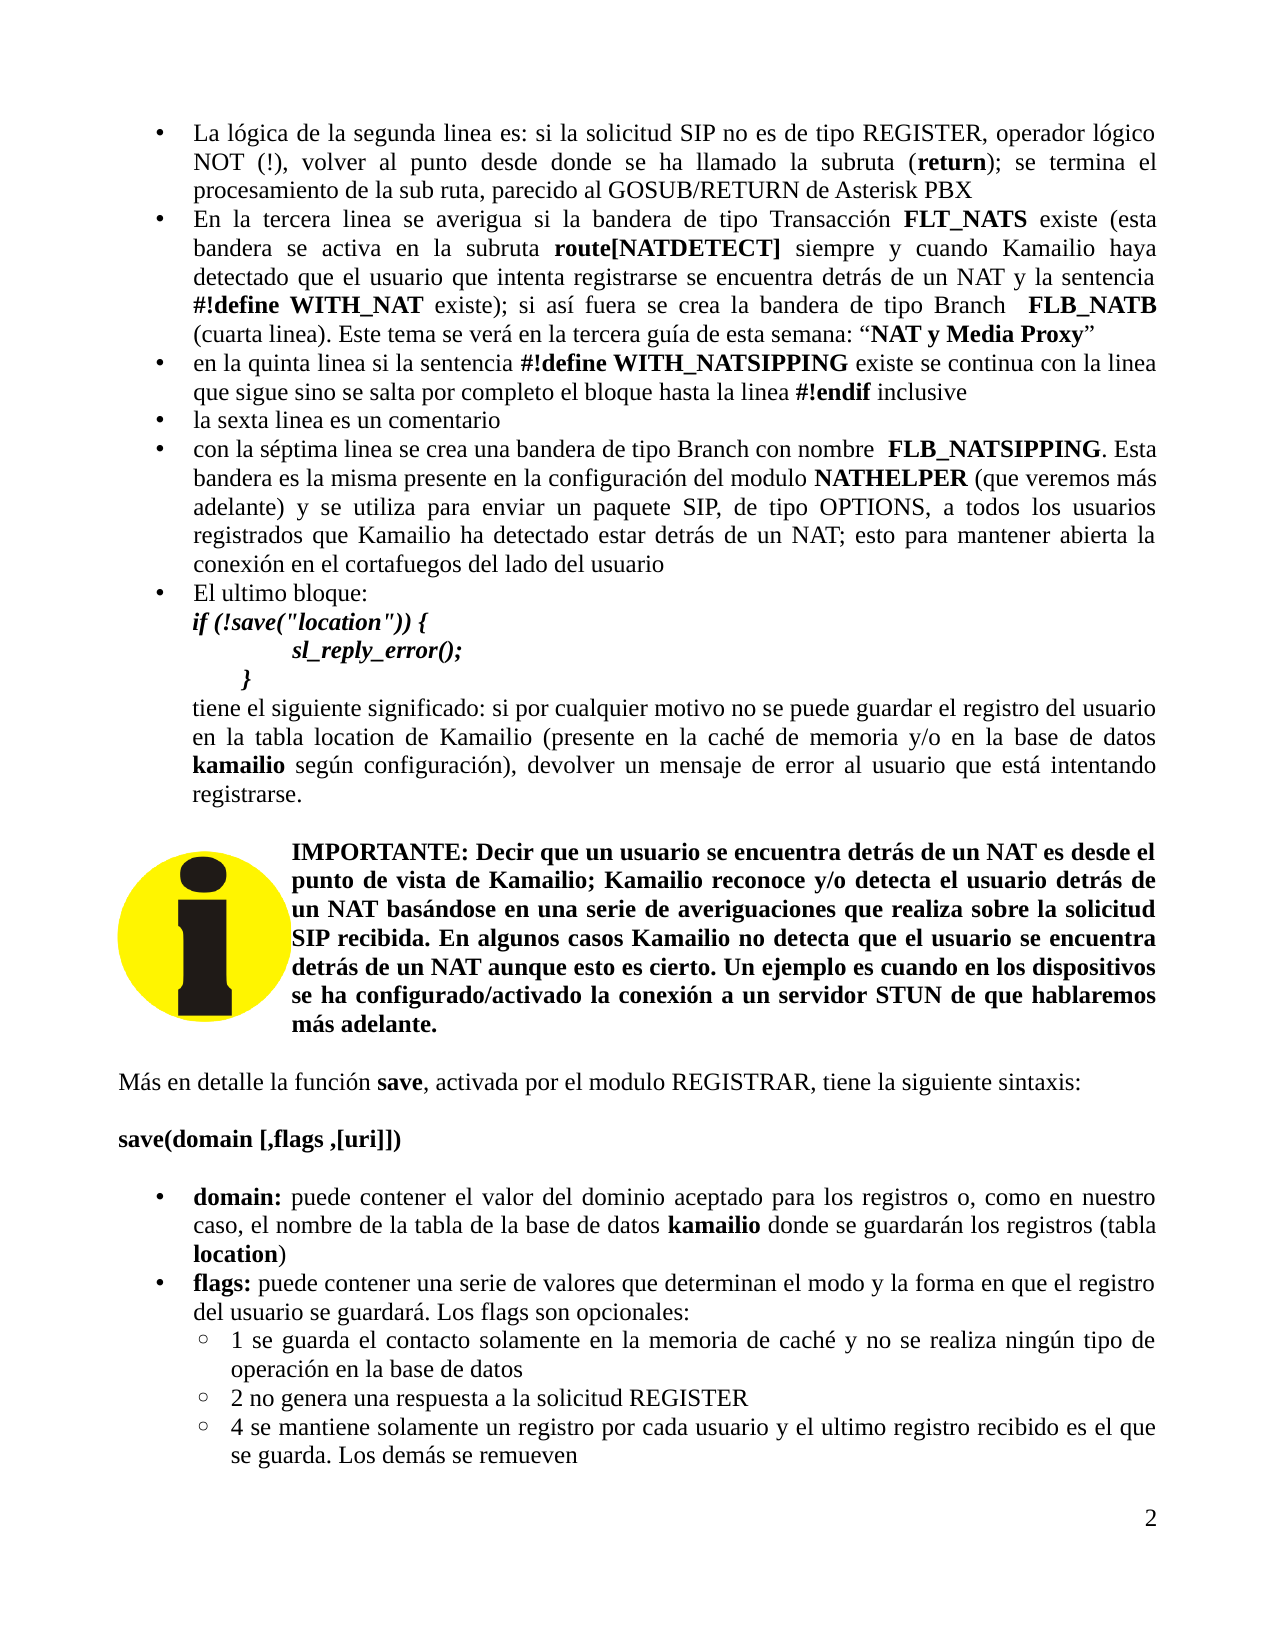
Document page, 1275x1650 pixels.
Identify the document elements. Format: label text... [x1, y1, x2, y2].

text Más en detalle la función save, activada por el modulo REGISTRAR, tiene la siguiente sintaxis: [118, 1067, 1157, 1096]
list domain: puede contener el valor del dominio aceptado para los registros o, como en nuestro caso, el nombre de la tabla de la base de datos kamailio donde se guardarán los registros (tabla location) [156, 1182, 1157, 1268]
list la sexta linea es un comentario [156, 406, 1157, 434]
list En la tercera linea se averigua si la bandera de tipo Transacción FLT_NATS existe (esta bandera se activa en la subruta route[NATDETECT] siempre y cuando Kamailio haya detectado que el usuario que intenta registrarse se encuentra detrás de un NAT y la sentencia #!define WITH_NAT existe); si así fuera se crea la bandera de tipo Branch FLB_NATB (cuarta linea). Este tema se verá en la tercera guía de esta semana: “NAT y Media Proxy” [156, 204, 1157, 348]
list La lógica de la segunda linea es: si la solicitud SIP no es de tipo REGISTER, operador lógico NOT (!), volver al punto desde donde se ha llamado la subruta (return); se termina el procesamiento de la sub ruta, parecido al GOSUB/RETURN de Asterisk PBX [156, 118, 1157, 204]
list flags: puede contener una serie de valores que determinan el modo y la forma en que el registro del usuario se guardará. Los flags son opcionales: [156, 1268, 1157, 1326]
text tiene el siguiente significado: si por cualquier motivo no se puede guardar el registro del usuario en la tabla location de Kamailio (presente en la caché de memoria y/o en la base de datos kamailio según configuración), devolver un mensaje de error al usuario que está intentando registrarse. [192, 693, 1157, 808]
list con la séptima linea se crea una bandera de tipo Branch con nombre FLB_NATSIPPING. Esta bandera es la misma presente en la configuración del modulo NATHELPER (que veremos más adelante) y se utiliza para enviar un paquete SIP, de tipo OPTIONS, a todos los usuarios registrados que Kamailio ha detectado estar detrás de un NAT; esto para mantener abierta la conexión en el cortafuegos del lado del usuario [156, 434, 1157, 578]
text } [192, 664, 1157, 693]
picture [117, 851, 292, 1022]
list 2 no genera una respuesta a la solicitud REGISTER [193, 1383, 1157, 1412]
list 4 se mantiene solamente un registro por cada usuario y el ultimo registro recibido es el que se guarda. Los demás se remueven [193, 1412, 1157, 1469]
text if (!save("location")) { [192, 607, 1157, 636]
text save(domain [,flags ,[uri]]) [118, 1124, 1157, 1153]
text IMPORTANTE: Decir que un usuario se encuentra detrás de un NAT es desde el punto de vista de Kamailio; Kamailio reconoce y/o detecta el usuario detrás de un NAT basándose en una serie de averiguaciones que realiza sobre la solicitud SIP recibida. En algunos casos Kamailio no detecta que el usuario se encuentra detrás de un NAT aunque esto es cierto. Un ejemplo es cuando en los dispositivos se ha configurado/activado la conexión a un servidor STUN de que hablaremos más adelante. [118, 837, 1157, 1038]
text sl_reply_error(); [192, 636, 1157, 664]
list 1 se guarda el contacto solamente en la memoria de caché y no se realiza ningún tipo de operación en la base de datos [193, 1326, 1157, 1383]
list en la quinta linea si la sentencia #!define WITH_NATSIPPING existe se continua con la linea que sigue sino se salta por completo el bloque hasta la linea #!endif inclusive [156, 348, 1157, 406]
list El ultimo bloque: [156, 578, 1157, 607]
